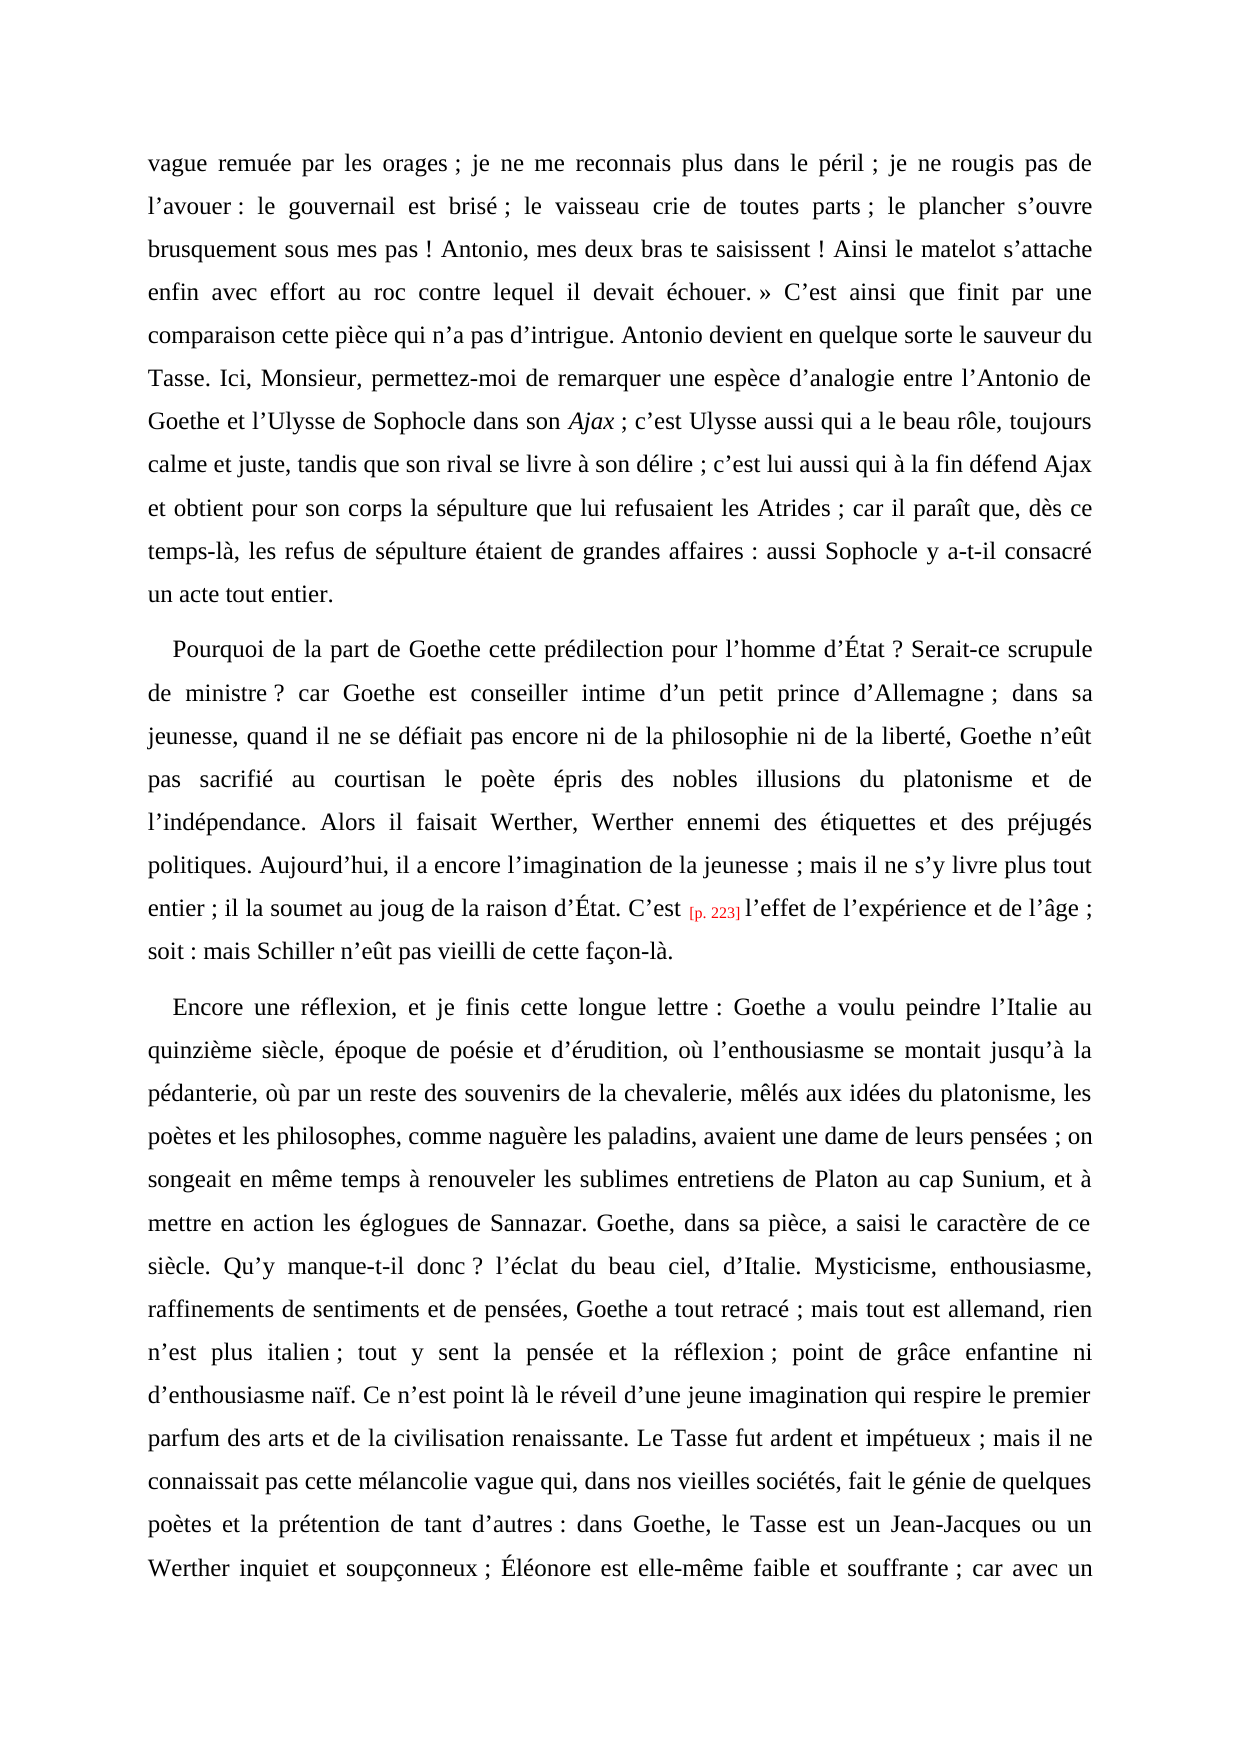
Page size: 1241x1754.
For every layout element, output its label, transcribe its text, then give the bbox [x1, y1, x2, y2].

text Pourquoi de la part de Goethe cette prédilection pour l’homme d’État ? Serait-ce scrupule de ministre ? car Goethe est conseiller intime d’un petit prince d’Allemagne ; dans sa jeunesse, quand il ne se défiait pas encore ni de la philosophie ni de la liberté, Goethe n’eût pas sacrifié au courtisan le poète épris des nobles illusions du platonisme et de l’indépendance. Alors il faisait Werther, Werther ennemi des étiquettes et des préjugés politiques. Aujourd’hui, il a encore l’imagination de la jeunesse ; mais il ne s’y livre plus tout entier ; il la soumet au joug de la raison d’État. C’est [p. 223] l’effet de l’expérience et de l’âge ; soit : mais Schiller n’eût pas vieilli de cette façon-là. [148, 634, 1093, 965]
text vague remuée par les orages ; je ne me reconnais plus dans le péril ; je ne rougis pas de l’avouer : le gouvernail est brisé ; le vaisseau crie de toutes parts ; le plancher s’ouvre brusquement sous mes pas ! Antonio, mes deux bras te saisissent ! Ainsi le matelot s’attache enfin avec effort au roc contre lequel il devait échouer. » C’est ainsi que finit par une comparaison cette pièce qui n’a pas d’intrigue. Antonio devient en quelque sorte le sauveur du Tasse. Ici, Monsieur, permettez-moi de remarquer une espèce d’analogie entre l’Antonio de Goethe et l’Ulysse de Sophocle dans son Ajax ; c’est Ulysse aussi qui a le beau rôle, toujours calme et juste, tandis que son rival se livre à son délire ; c’est lui aussi qui à la fin défend Ajax et obtient pour son corps la sépulture que lui refusaient les Atrides ; car il paraît que, dès ce temps-là, les refus de sépulture étaient de grandes affaires : aussi Sophocle y a-t-il consacré un acte tout entier. [148, 148, 1093, 608]
text Encore une réflexion, et je finis cette longue lettre : Goethe a voulu peindre l’Italie au quinzième siècle, époque de poésie et d’érudition, où l’enthousiasme se montait jusqu’à la pédanterie, où par un reste des souvenirs de la chevalerie, mêlés aux idées du platonisme, les poètes et les philosophes, comme naguère les paladins, avaient une dame de leurs pensées ; on songeait en même temps à renouveler les sublimes entretiens de Platon au cap Sunium, et à mettre en action les églogues de Sannazar. Goethe, dans sa pièce, a saisi le caractère de ce siècle. Qu’y manque-t-il donc ? l’éclat du beau ciel, d’Italie. Mysticisme, enthousiasme, raffinements de sentiments et de pensées, Goethe a tout retracé ; mais tout est allemand, rien n’est plus italien ; tout y sent la pensée et la réflexion ; point de grâce enfantine ni d’enthousiasme naïf. Ce n’est point là le réveil d’une jeune imagination qui respire le premier parfum des arts et de la civilisation renaissante. Le Tasse fut ardent et impétueux ; mais il ne connaissait pas cette mélancolie vague qui, dans nos vieilles sociétés, fait le génie de quelques poètes et la prétention de tant d’autres : dans Goethe, le Tasse est un Jean-Jacques ou un Werther inquiet et soupçonneux ; Éléonore est elle-même faible et souffrante ; car avec un [148, 992, 1093, 1581]
